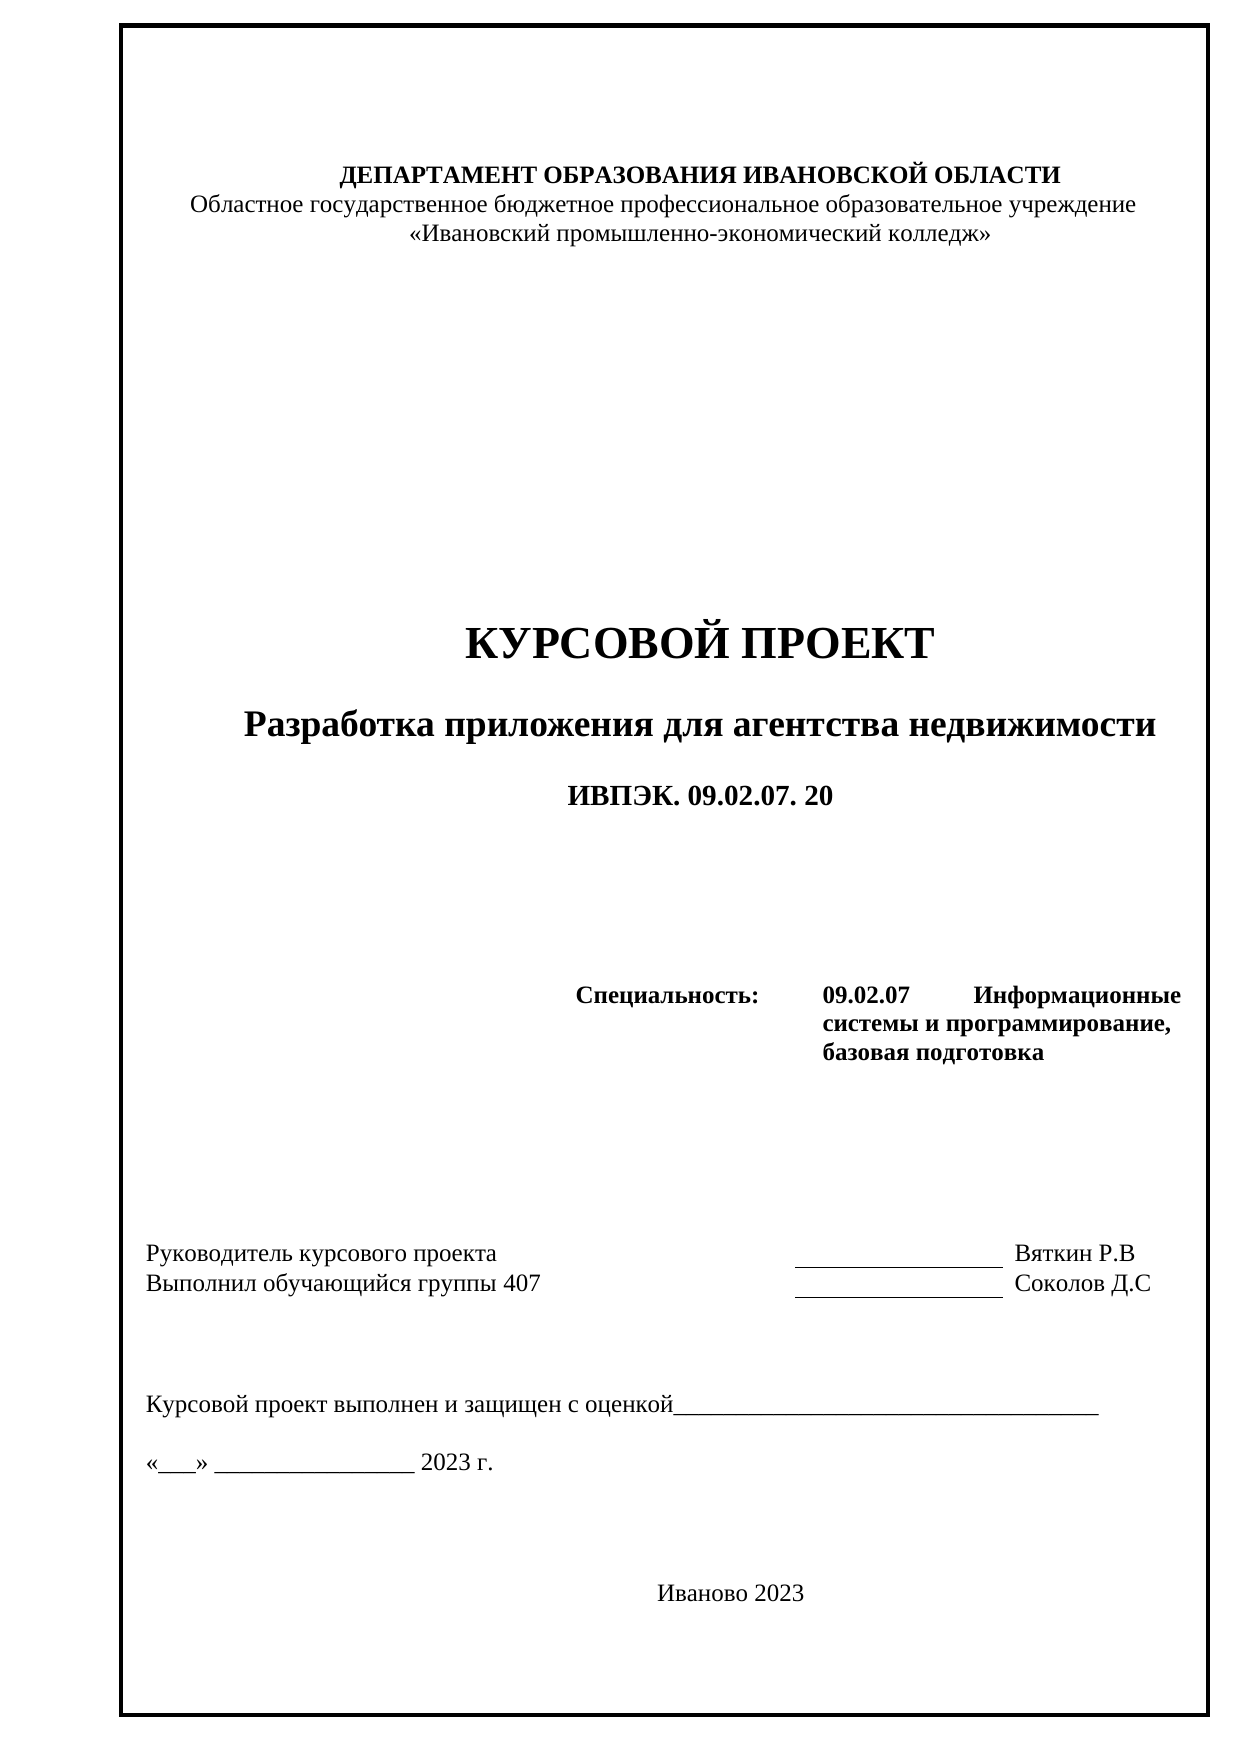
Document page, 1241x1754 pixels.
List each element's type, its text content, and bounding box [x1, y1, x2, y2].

table_cell [134, 846, 1192, 879]
table_cell [134, 913, 1192, 946]
table_cell [752, 1509, 1003, 1542]
table_cell [134, 946, 1192, 980]
table_cell [795, 1298, 1003, 1332]
table_cell [134, 280, 1192, 314]
table_cell [134, 448, 1192, 481]
table_cell Руководитель курсового проекта [134, 1239, 795, 1267]
table_cell [134, 1509, 752, 1542]
table_cell [134, 381, 811, 414]
table_cell [134, 1576, 458, 1609]
table_cell [134, 314, 811, 347]
table_cell [134, 980, 564, 1095]
table_cell [134, 745, 1192, 778]
table_cell КУРСОВОЙ ПРОЕКТ [134, 616, 1192, 668]
table_cell [134, 812, 1192, 846]
table_cell [134, 1543, 752, 1576]
table_cell [811, 381, 1192, 414]
table_cell [134, 1475, 458, 1509]
table_cell [134, 247, 1192, 280]
table_cell [134, 668, 1192, 702]
table_cell [134, 1297, 795, 1332]
table_cell [795, 1239, 1003, 1267]
table_cell [752, 1543, 1003, 1576]
table_cell 09.02.07 Информационные системы и программирование, базовая подготовка [811, 980, 1192, 1095]
table_cell Специальность: [564, 980, 811, 1095]
table_cell [134, 549, 1192, 582]
table_cell [134, 1095, 1192, 1123]
table_cell [1003, 1509, 1192, 1542]
table_cell Выполнил обучающийся группы 407 [134, 1267, 795, 1297]
table_cell [134, 879, 1192, 913]
table_cell [134, 1124, 1192, 1152]
table_cell ИВПЭК. 09.02.07. 20 [134, 779, 1192, 812]
table_cell [134, 481, 1192, 515]
table_cell [134, 1332, 1192, 1360]
table_cell [134, 347, 811, 381]
table_cell [1003, 1297, 1192, 1332]
table_cell [458, 1475, 1192, 1509]
table_cell [1003, 1576, 1192, 1609]
table_cell Иваново 2023 [458, 1576, 1003, 1609]
table_cell [134, 414, 811, 448]
table_cell [1003, 1543, 1192, 1576]
table_cell [134, 1210, 1192, 1238]
table_cell [134, 515, 1192, 548]
table_cell [134, 1418, 1192, 1447]
table_cell [134, 1181, 1192, 1210]
table_cell «___» ________________ 2023 г. [134, 1447, 1192, 1475]
table_cell Соколов Д.С [1003, 1267, 1192, 1297]
table_cell [134, 1360, 1192, 1389]
table_cell [811, 347, 1192, 381]
table_header ДЕПАРТАМЕНТ ОБРАЗОВАНИЯ ИВАНОВСКОЙ ОБЛАСТИ Областное государственное бюджетное профессиональное образовательное учреждение «Ивановский промышленно-экономический колледж» [134, 160, 1192, 247]
table_cell [795, 1268, 1003, 1297]
table_cell [134, 582, 1192, 616]
table_cell [811, 314, 1192, 347]
table_cell Разработка приложения для агентства недвижимости [134, 702, 1192, 745]
table_cell Вяткин Р.В [1003, 1239, 1192, 1267]
table_cell Курсовой проект выполнен и защищен с оценкой__________________________________ [134, 1389, 1192, 1418]
table_cell [134, 1152, 1192, 1181]
table_cell [811, 414, 1192, 448]
